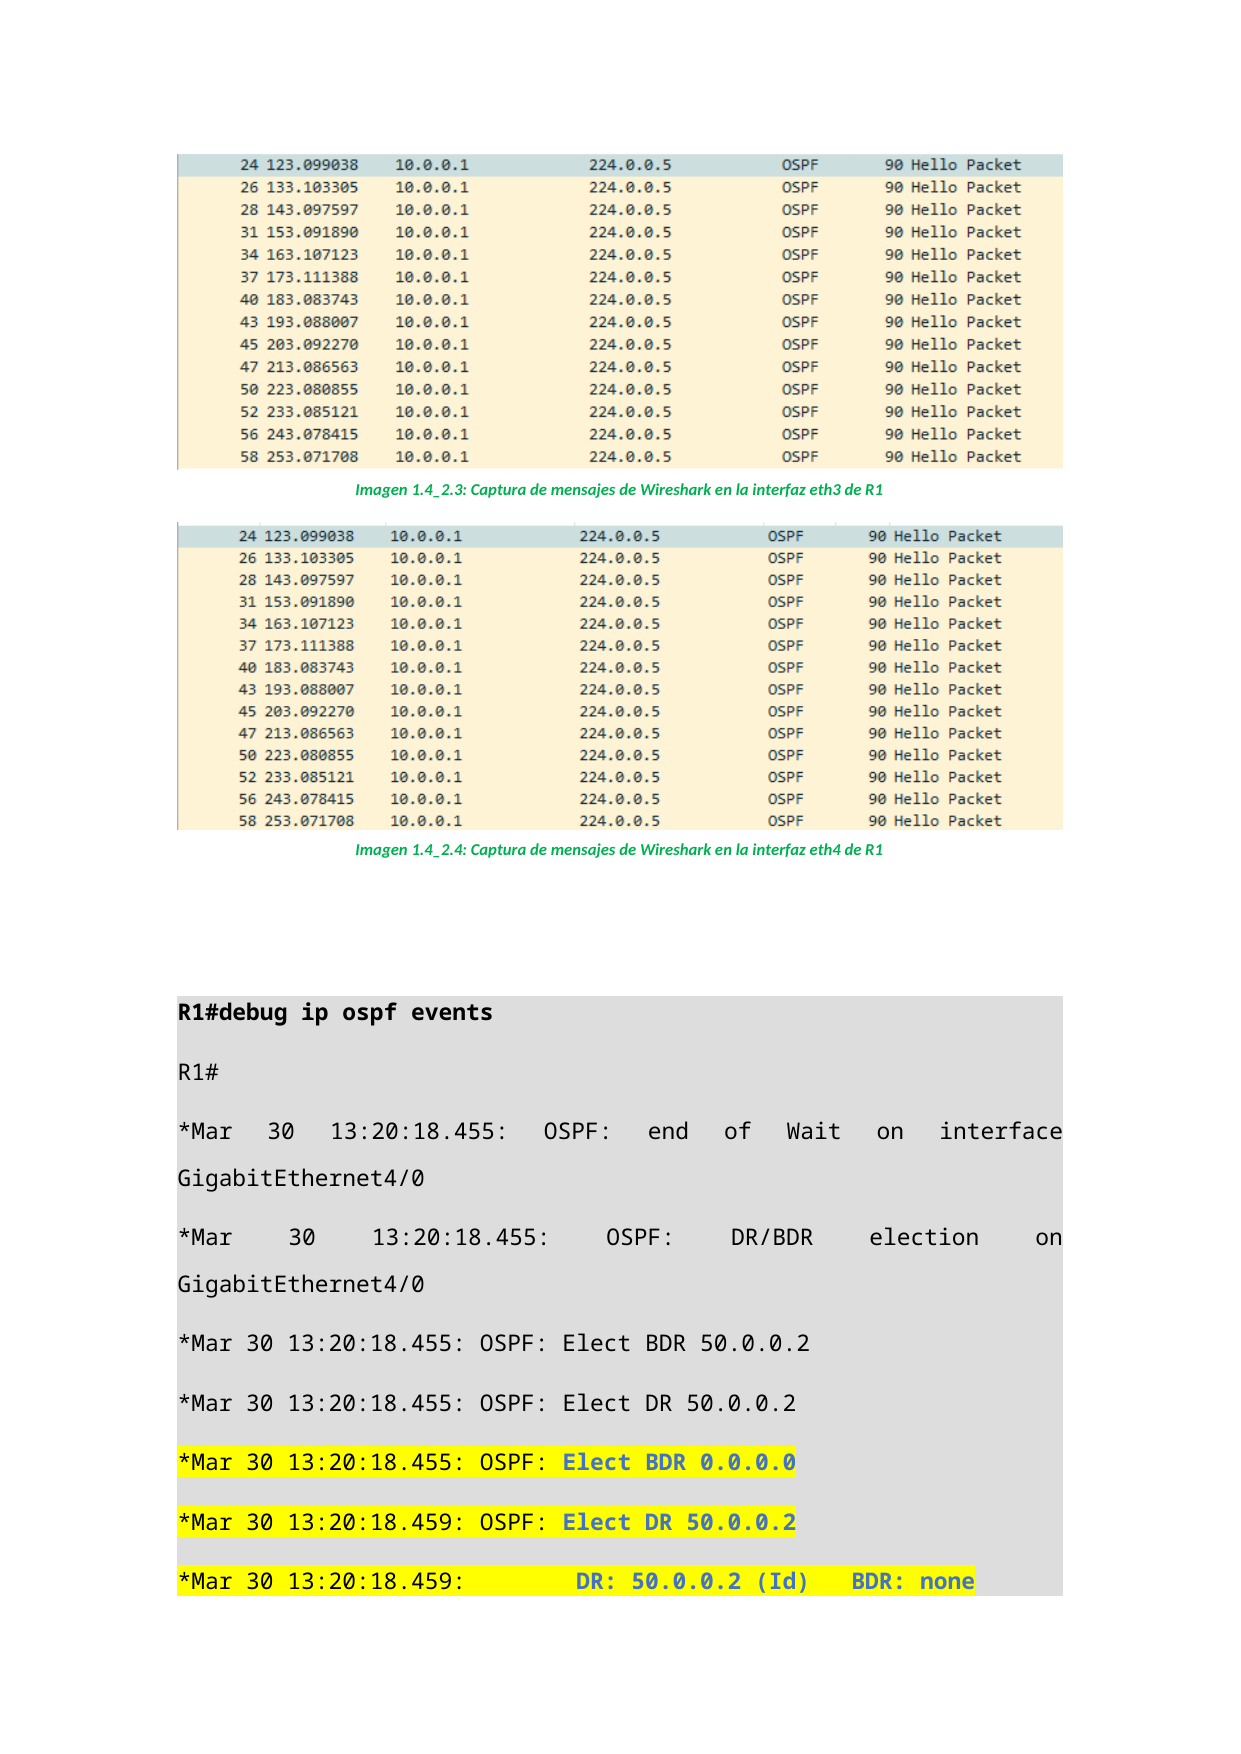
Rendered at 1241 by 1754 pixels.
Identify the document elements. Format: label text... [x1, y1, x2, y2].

text Imagen 1.4_2.4: Captura de mensajes de Wireshark en la interfaz eth4 de R1 [177, 830, 1063, 860]
text *Mar 30 13:20:18.455: OSPF: DR/BDR election on GigabitEthernet4/0 [177, 1221, 1063, 1299]
text *Mar 30 13:20:18.459: OSPF: Elect DR 50.0.0.2 [177, 1506, 1063, 1537]
text R1#debug ip ospf events [177, 996, 1063, 1027]
text *Mar 30 13:20:18.459: DR: 50.0.0.2 (Id) BDR: none [177, 1565, 1063, 1596]
text *Mar 30 13:20:18.455: OSPF: end of Wait on interface GigabitEthernet4/0 [177, 1115, 1063, 1193]
text *Mar 30 13:20:18.455: OSPF: Elect BDR 50.0.0.2 [177, 1327, 1063, 1359]
text *Mar 30 13:20:18.455: OSPF: Elect DR 50.0.0.2 [177, 1387, 1063, 1418]
text [177, 148, 1063, 154]
text *Mar 30 13:20:18.455: OSPF: Elect BDR 0.0.0.0 [177, 1446, 1063, 1477]
text Imagen 1.4_2.3: Captura de mensajes de Wireshark en la interfaz eth3 de R1 [177, 470, 1063, 500]
text R1# [177, 1056, 1063, 1087]
